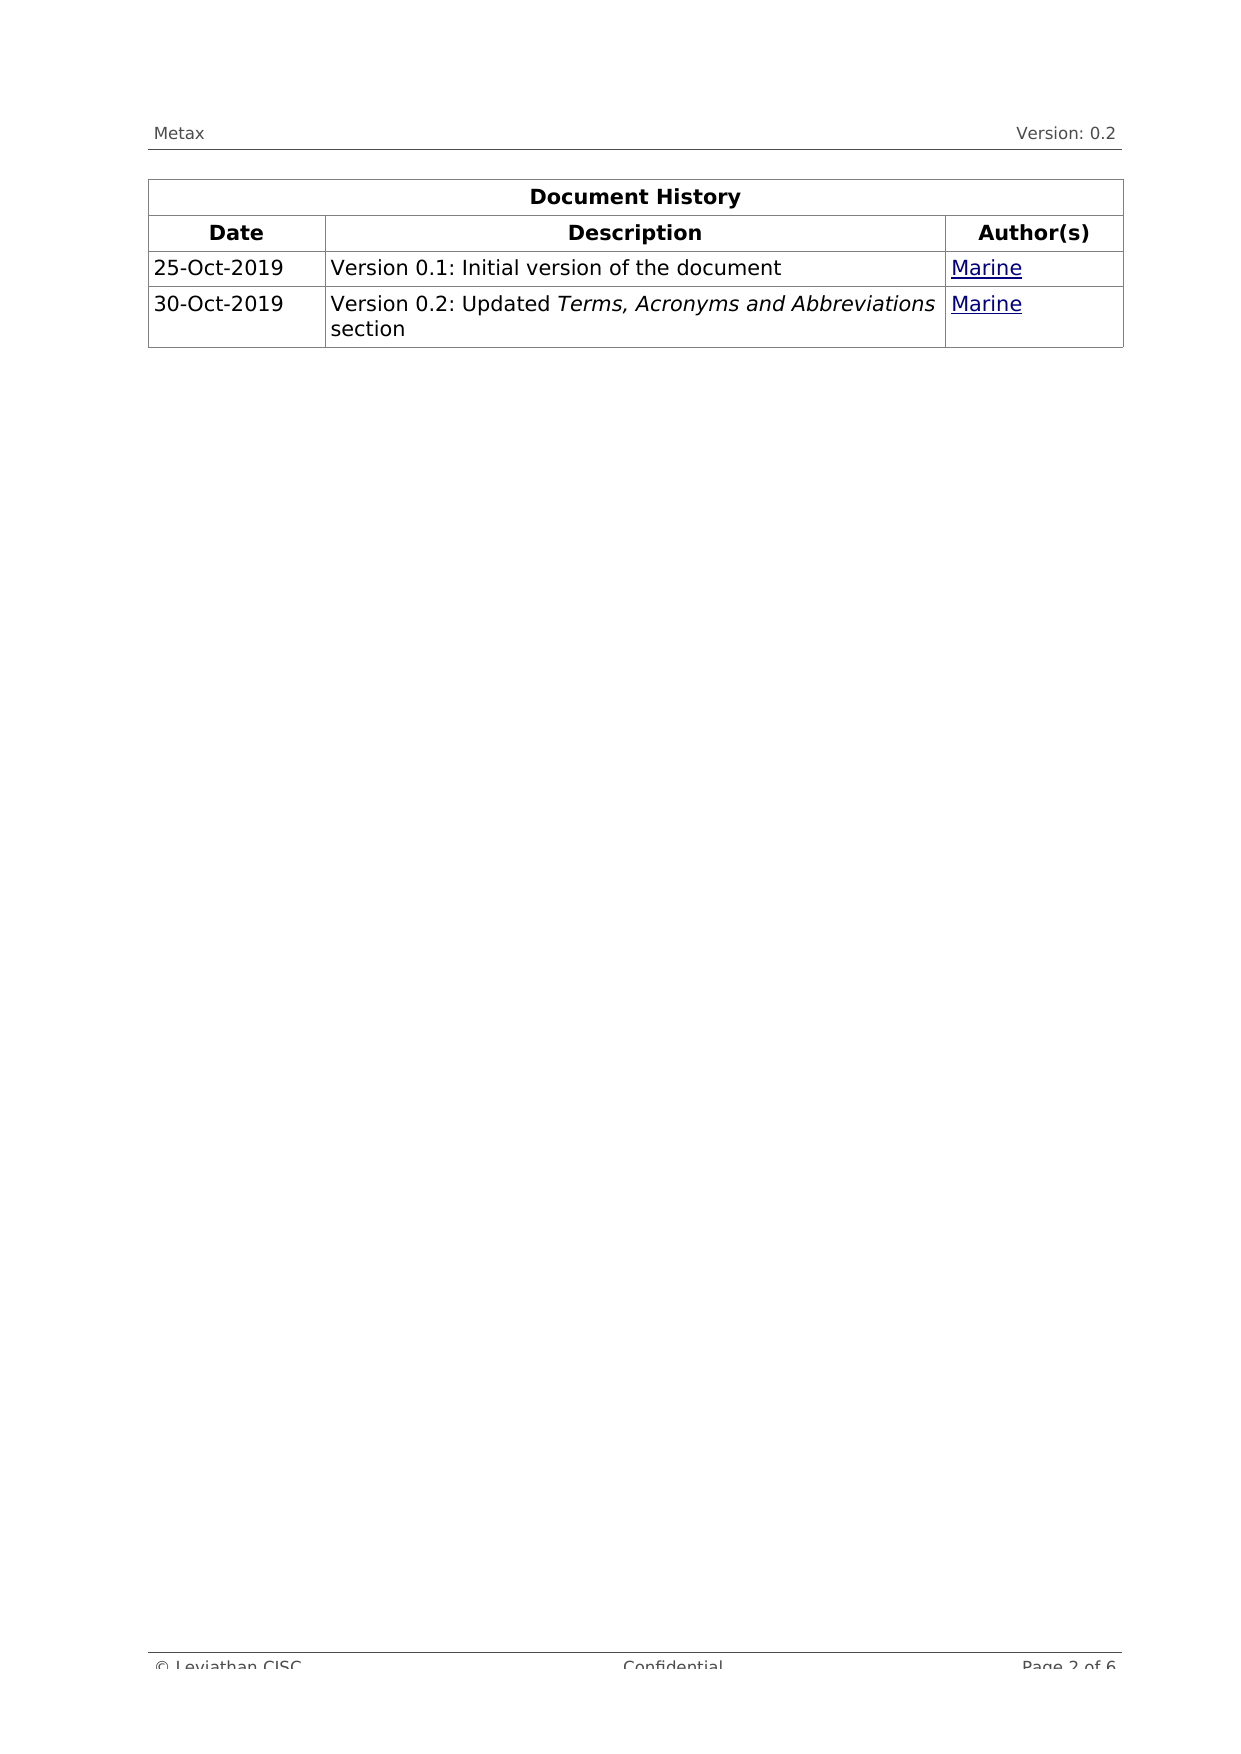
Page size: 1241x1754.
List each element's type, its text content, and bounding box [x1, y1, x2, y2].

table_cell Author(s) [946, 216, 1123, 251]
table_cell 25-Oct-2019 [149, 252, 325, 286]
table_cell Description [326, 216, 945, 251]
table_cell Date [149, 216, 325, 251]
table_cell Version 0.1: Initial version of the document [326, 252, 945, 286]
table_header Document History [149, 180, 1123, 215]
table_cell 30-Oct-2019 [149, 287, 325, 347]
table_cell Version 0.2: Updated Terms, Acronyms and Abbreviations section [326, 287, 945, 347]
table_cell Marine [946, 287, 1123, 347]
table_cell Marine [946, 252, 1123, 286]
